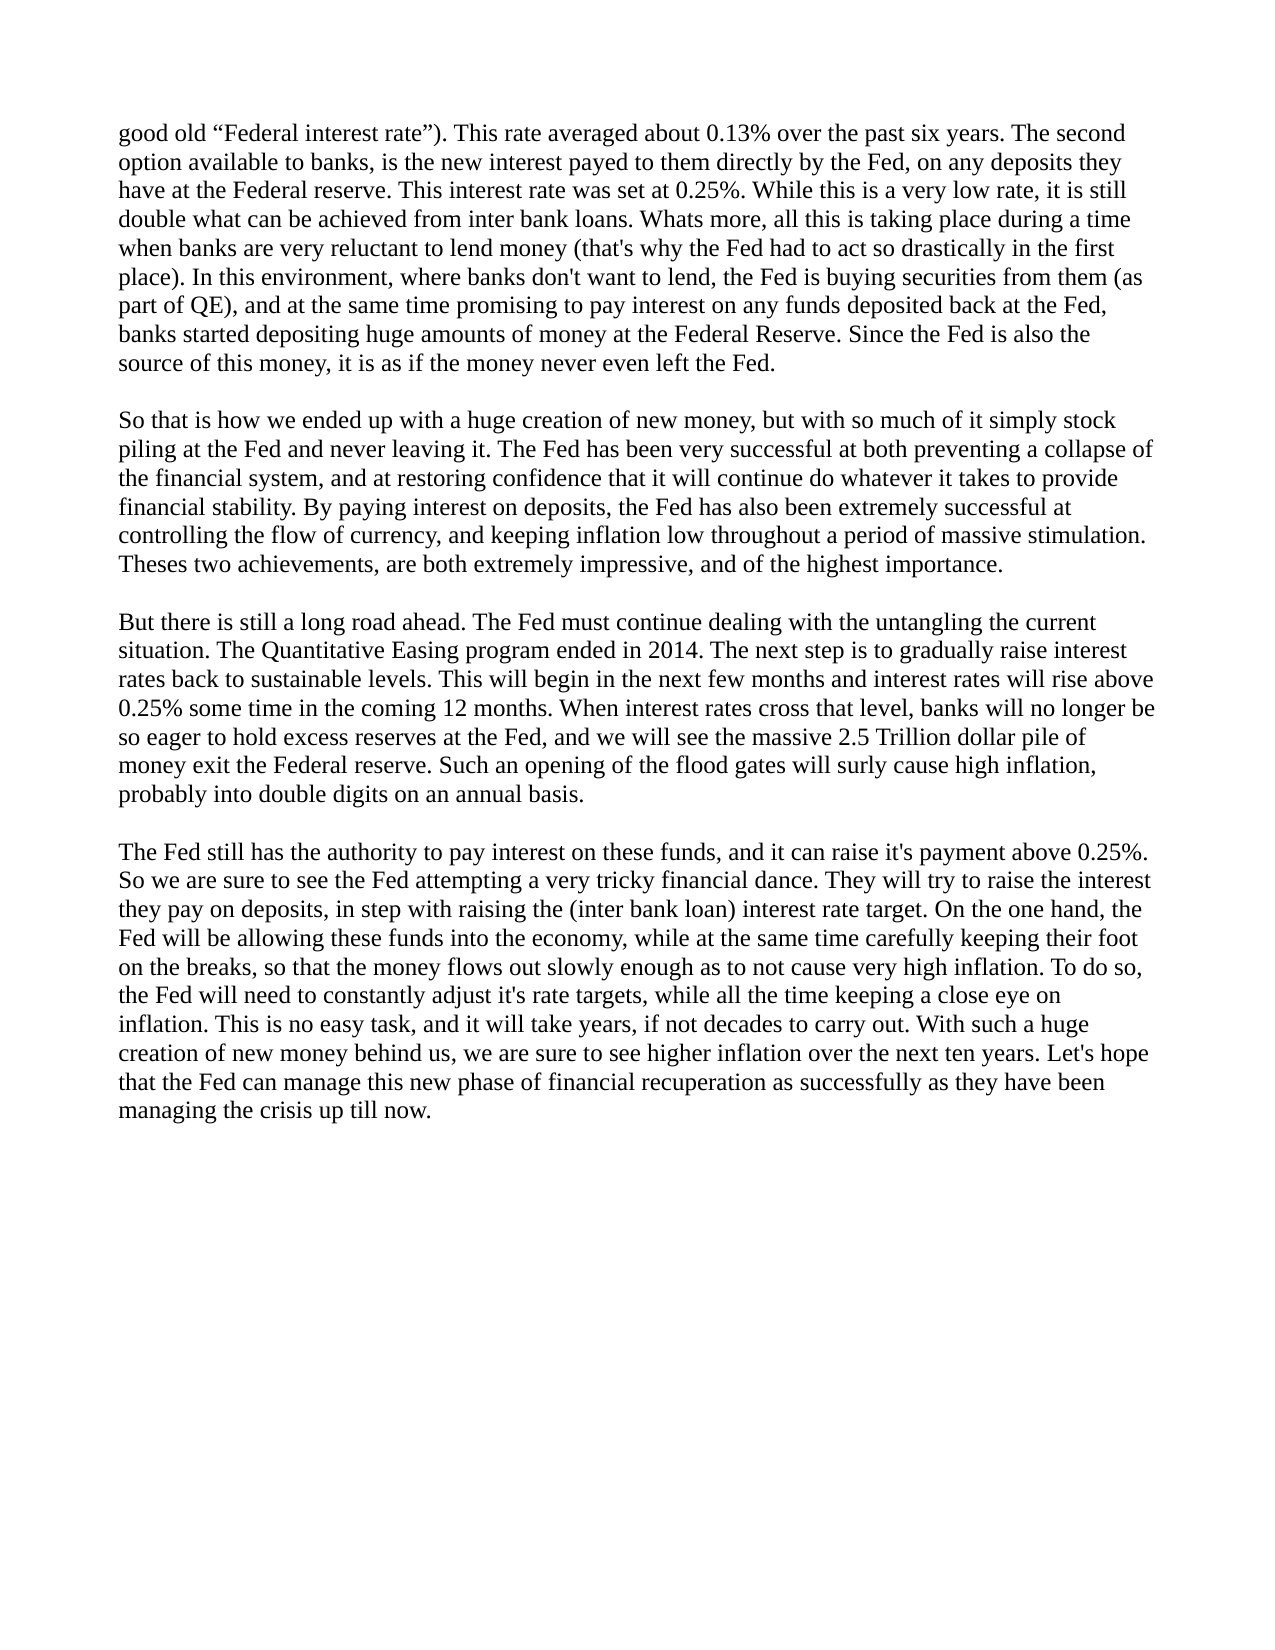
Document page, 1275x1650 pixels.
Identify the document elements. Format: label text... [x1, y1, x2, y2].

text But there is still a long road ahead. The Fed must continue dealing with the untangling the current situation. The Quantitative Easing program ended in 2014. The next step is to gradually raise interest rates back to sustainable levels. This will begin in the next few months and interest rates will rise above 0.25% some time in the coming 12 months. When interest rates cross that level, banks will no longer be so eager to hold excess reserves at the Fed, and we will see the massive 2.5 Trillion dollar pile of money exit the Federal reserve. Such an opening of the flood gates will surly cause high inflation, probably into double digits on an annual basis. [118, 607, 1157, 808]
text good old “Federal interest rate”). This rate averaged about 0.13% over the past six years. The second option available to banks, is the new interest payed to them directly by the Fed, on any deposits they have at the Federal reserve. This interest rate was set at 0.25%. While this is a very low rate, it is still double what can be achieved from inter bank loans. Whats more, all this is taking place during a time when banks are very reluctant to lend money (that's why the Fed had to act so drastically in the first place). In this environment, where banks don't want to lend, the Fed is buying securities from them (as part of QE), and at the same time promising to pay interest on any funds deposited back at the Fed, banks started depositing huge amounts of money at the Federal Reserve. Since the Fed is also the source of this money, it is as if the money never even left the Fed. [118, 118, 1157, 377]
text The Fed still has the authority to pay interest on these funds, and it can raise it's payment above 0.25%. So we are sure to see the Fed attempting a very tricky financial dance. They will try to raise the interest they pay on deposits, in step with raising the (inter bank loan) interest rate target. On the one hand, the Fed will be allowing these funds into the economy, while at the same time carefully keeping their foot on the breaks, so that the money flows out slowly enough as to not cause very high inflation. To do so, the Fed will need to constantly adjust it's rate targets, while all the time keeping a close eye on inflation. This is no easy task, and it will take years, if not decades to carry out. With such a huge creation of new money behind us, we are sure to see higher inflation over the next ten years. Let's hope that the Fed can manage this new phase of financial recuperation as successfully as they have been managing the crisis up till now. [118, 837, 1157, 1124]
text So that is how we ended up with a huge creation of new money, but with so much of it simply stock piling at the Fed and never leaving it. The Fed has been very successful at both preventing a collapse of the financial system, and at restoring confidence that it will continue do whatever it takes to provide financial stability. By paying interest on deposits, the Fed has also been extremely successful at controlling the flow of currency, and keeping inflation low throughout a period of massive stimulation. Theses two achievements, are both extremely impressive, and of the highest importance. [118, 406, 1157, 578]
